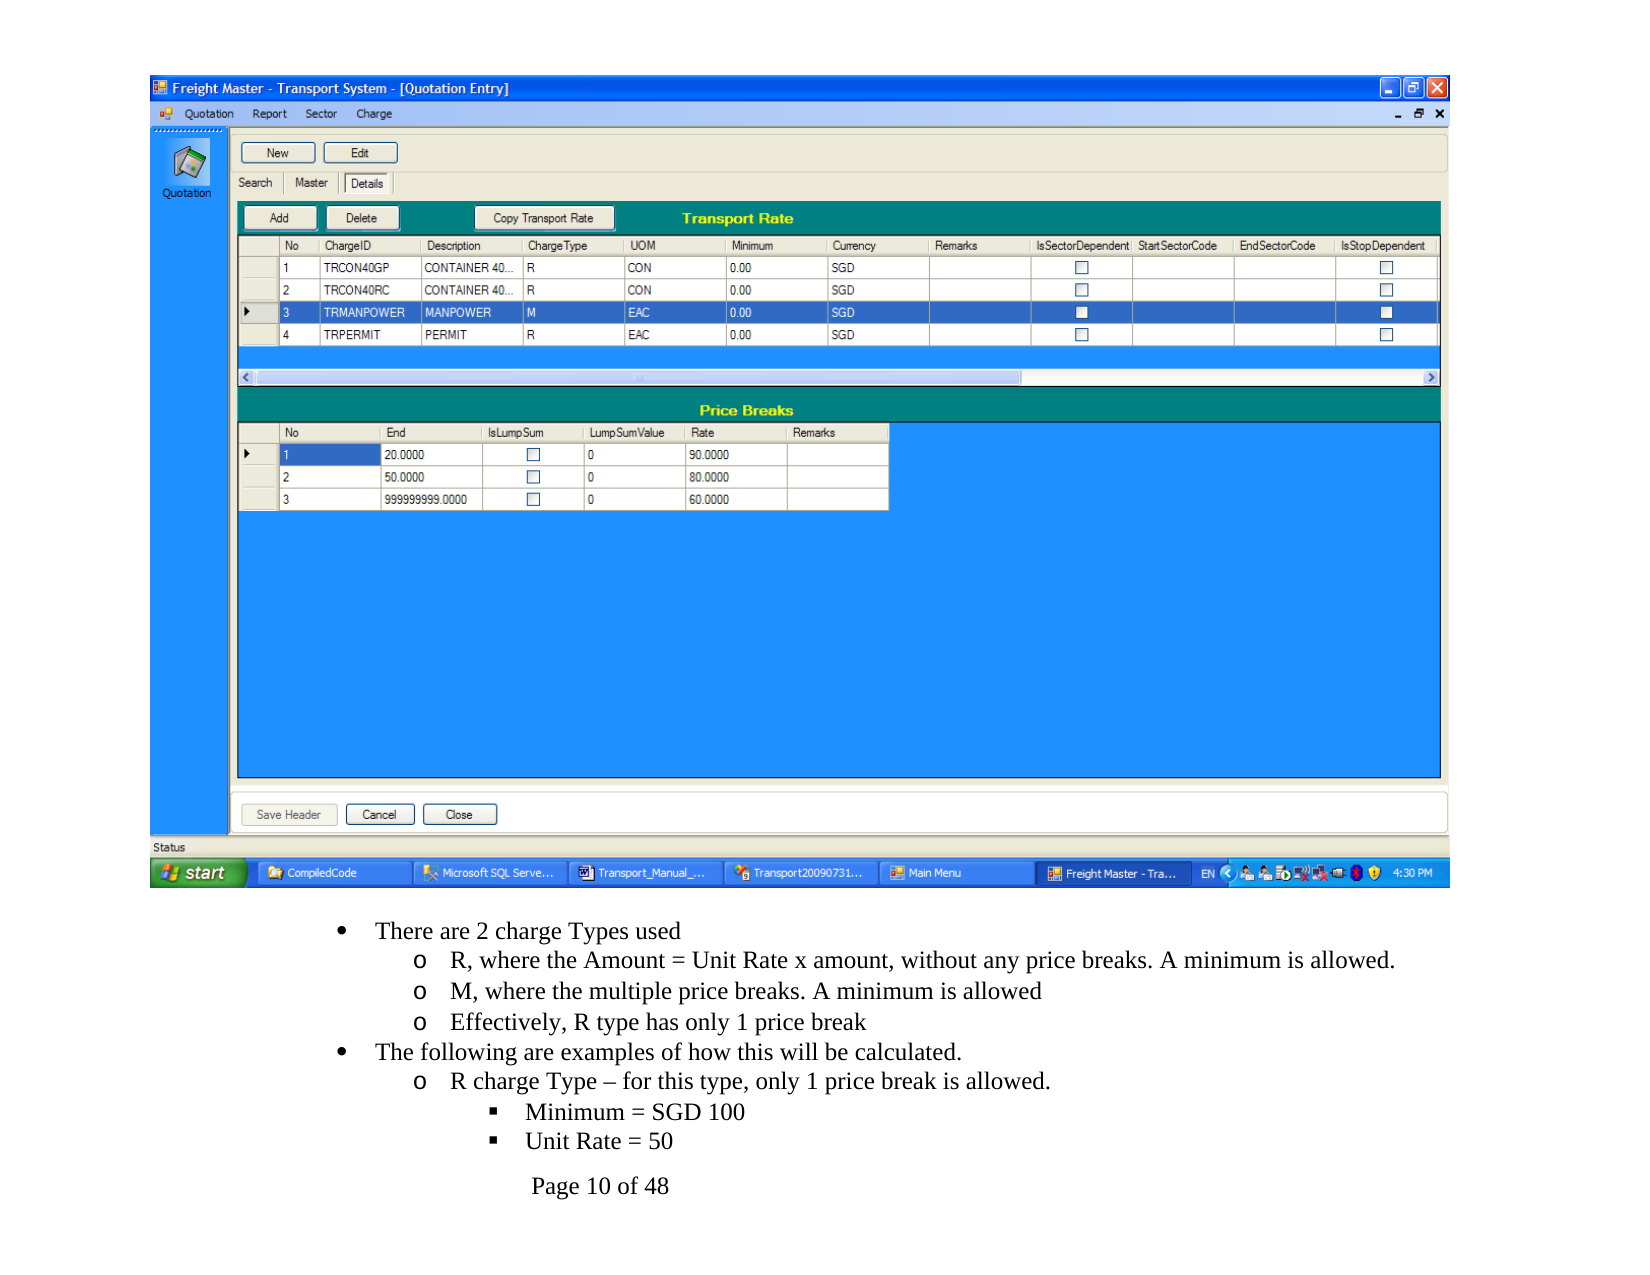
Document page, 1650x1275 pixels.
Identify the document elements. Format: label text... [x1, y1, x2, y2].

list Minimum = SGD 100 [487, 1097, 1500, 1126]
list There are 2 charge Types used [337, 916, 1500, 945]
picture [150, 75, 1450, 888]
list R charge Type – for this type, only 1 price break is allowed. [412, 1066, 1500, 1097]
list The following are examples of how this will be calculated. [337, 1037, 1500, 1066]
list M, where the multiple price breaks. A minimum is allowed [412, 976, 1500, 1007]
list Effectively, R type has only 1 price break [412, 1007, 1500, 1037]
list R, where the Amount = Unit Rate x amount, without any price breaks. A minimum is allowed. [412, 945, 1500, 976]
list Unit Rate = 50 [487, 1126, 1500, 1154]
